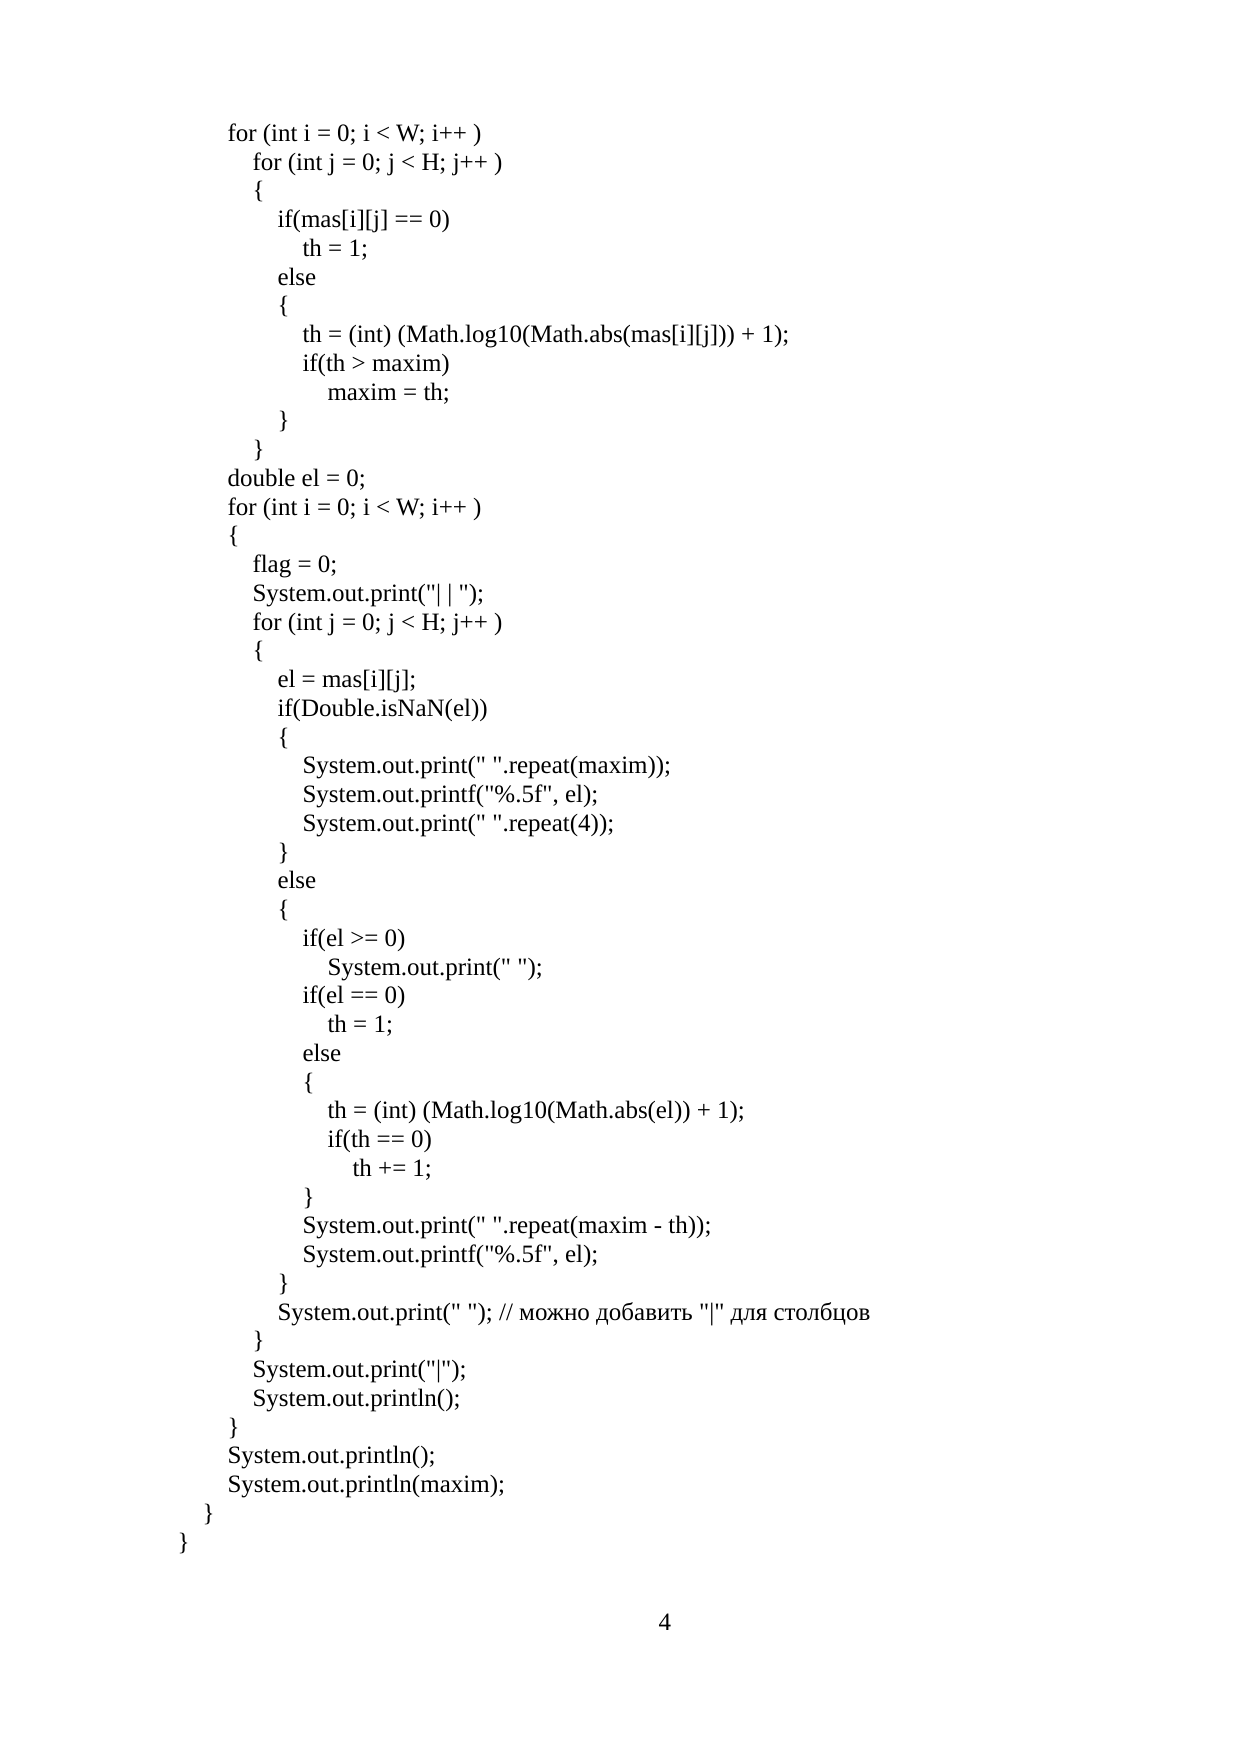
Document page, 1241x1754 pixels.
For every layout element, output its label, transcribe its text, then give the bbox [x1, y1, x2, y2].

text if(th == 0) [177, 1124, 1152, 1153]
text System.out.print(" "); [177, 952, 1152, 981]
text } [177, 1268, 1152, 1297]
text System.out.print(" "); // можно добавить "|" для столбцов [177, 1297, 1152, 1326]
text for (int i = 0; i < W; i++ ) [177, 492, 1152, 521]
text } [177, 406, 1152, 434]
text System.out.print(" ".repeat(4)); [177, 808, 1152, 837]
text System.out.print(" ".repeat(maxim)); [177, 751, 1152, 779]
text } [177, 1182, 1152, 1211]
text } [177, 1498, 1152, 1527]
text } [177, 434, 1152, 463]
text else [177, 866, 1152, 894]
text { [177, 521, 1152, 549]
text { [177, 176, 1152, 204]
text th = 1; [177, 1009, 1152, 1038]
text maxim = th; [177, 377, 1152, 406]
text { [177, 722, 1152, 751]
text if(th > maxim) [177, 348, 1152, 377]
text System.out.println(maxim); [177, 1469, 1152, 1498]
text for (int j = 0; j < H; j++ ) [177, 147, 1152, 176]
text if(el == 0) [177, 981, 1152, 1009]
text if(el >= 0) [177, 923, 1152, 952]
text System.out.print("|"); [177, 1354, 1152, 1383]
text System.out.printf("%.5f", el); [177, 779, 1152, 808]
text for (int j = 0; j < H; j++ ) [177, 607, 1152, 636]
text flag = 0; [177, 549, 1152, 578]
text } [177, 1326, 1152, 1354]
text System.out.println(); [177, 1441, 1152, 1469]
text el = mas[i][j]; [177, 664, 1152, 693]
text th = (int) (Math.log10(Math.abs(el)) + 1); [177, 1096, 1152, 1124]
text { [177, 894, 1152, 923]
text } [177, 837, 1152, 866]
text if(Double.isNaN(el)) [177, 693, 1152, 722]
text if(mas[i][j] == 0) [177, 204, 1152, 233]
text System.out.println(); [177, 1383, 1152, 1412]
text double el = 0; [177, 463, 1152, 492]
text { [177, 291, 1152, 319]
text for (int i = 0; i < W; i++ ) [177, 118, 1152, 147]
text th = 1; [177, 233, 1152, 262]
text System.out.print("| | "); [177, 578, 1152, 607]
text System.out.print(" ".repeat(maxim - th)); [177, 1211, 1152, 1239]
text else [177, 1038, 1152, 1067]
text { [177, 636, 1152, 664]
text { [177, 1067, 1152, 1096]
text } [177, 1527, 1152, 1556]
text } [177, 1412, 1152, 1441]
text else [177, 262, 1152, 291]
text th = (int) (Math.log10(Math.abs(mas[i][j])) + 1); [177, 319, 1152, 348]
text th += 1; [177, 1153, 1152, 1182]
text System.out.printf("%.5f", el); [177, 1239, 1152, 1268]
